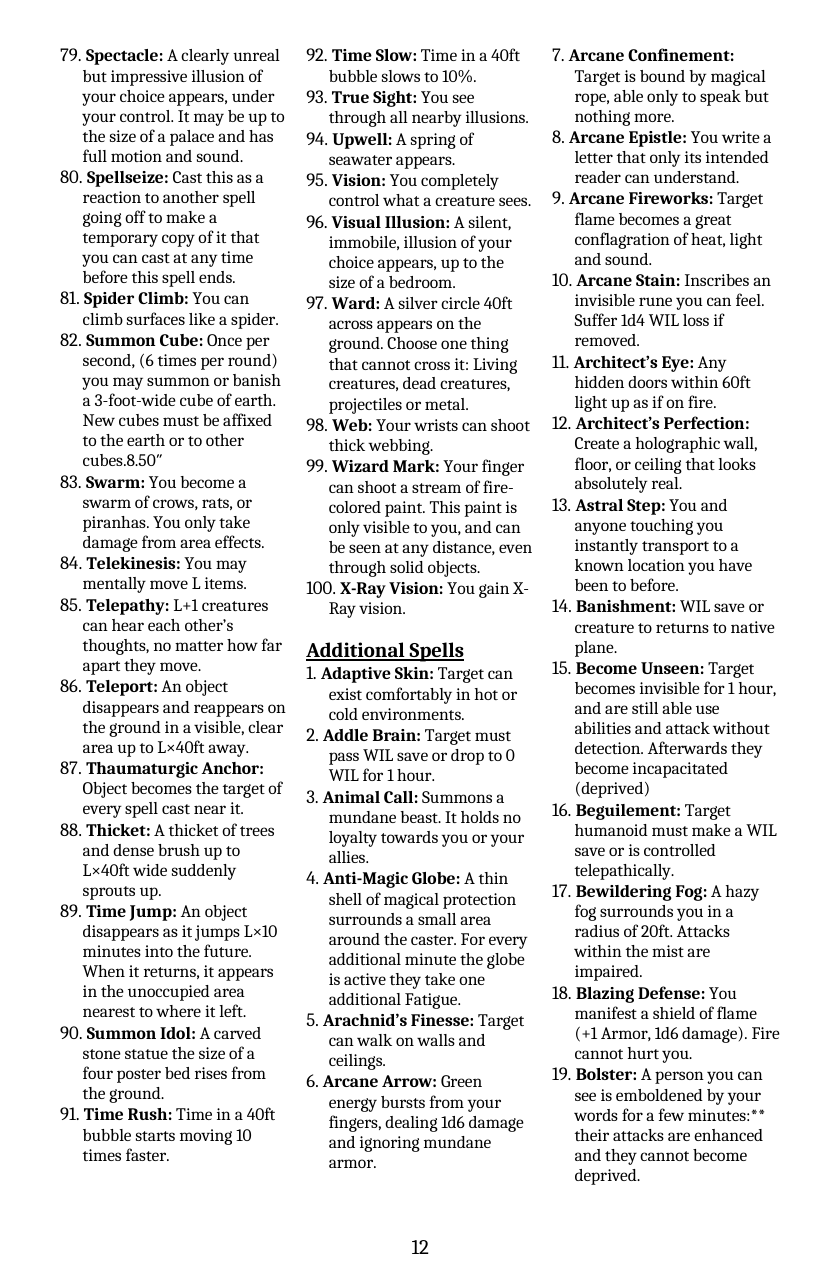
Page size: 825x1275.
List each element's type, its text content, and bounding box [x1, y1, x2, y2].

list Teleport: An object disappears and reappears on the ground in a visible, clear area up to L×40ft away. [60, 676, 288, 757]
list Additional Spells [306, 619, 534, 663]
list Architect’s Eye: Any hidden doors within 60ft light up as if on fire. [552, 351, 780, 413]
list Time Rush: Time in a 40ft bubble starts moving 10 times faster. [60, 1104, 288, 1165]
list Spectacle: A clearly unreal but impressive illusion of your choice appears, under your control. It may be up to the size of a palace and has full motion and sound. [60, 45, 288, 167]
list Become Unseen: Target becomes invisible for 1 hour, and are still able use abilities and attack without detection. Afterwards they become incapacitated (deprived) [552, 657, 780, 799]
list Bolster: A person you can see is emboldened by your words for a few minutes:** their attacks are enhanced and they cannot become deprived. [552, 1064, 780, 1185]
list Thaumaturgic Anchor: Object becomes the target of every spell cast near it. [60, 757, 288, 819]
list Vision: You completely control what a creature sees. [306, 170, 534, 211]
list Arachnid’s Finesse: Target can walk on walls and ceilings. [306, 1009, 534, 1071]
list Upwell: A spring of seawater appears. [306, 128, 534, 170]
list Architect’s Perfection: Create a holographic wall, floor, or ceiling that looks absolutely real. [552, 413, 780, 494]
list Time Jump: An object disappears as it jumps L×10 minutes into the future. When it returns, it appears in the unoccupied area nearest to where it left. [60, 901, 288, 1022]
list Adaptive Skin: Target can exist comfortably in hot or cold environments. [306, 663, 534, 724]
list Summon Cube: Once per second, (6 times per round) you may summon or banish a 3-foot-wide cube of earth. New cubes must be affixed to the earth or to other cubes.8.50″ [60, 330, 288, 471]
list Animal Call: Summons a mundane beast. It holds no loyalty towards you or your allies. [306, 786, 534, 868]
list Thicket: A thicket of trees and dense brush up to L×40ft wide suddenly sprouts up. [60, 819, 288, 901]
list True Sight: You see through all nearby illusions. [306, 87, 534, 128]
list Wizard Mark: Your finger can shoot a stream of fire-colored paint. This paint is only visible to you, and can be seen at any distance, even through solid objects. [306, 456, 534, 577]
list Web: Your wrists can shoot thick webbing. [306, 414, 534, 456]
list Time Slow: Time in a 40ft bubble slows to 10%. [306, 45, 534, 87]
list Arcane Arrow: Green energy bursts from your fingers, dealing 1d6 damage and ignoring mundane armor. [306, 1071, 534, 1172]
list Arcane Confinement: Target is bound by magical rope, able only to speak but nothing more. [552, 45, 780, 127]
list Blazing Defense: You manifest a shield of flame (+1 Armor, 1d6 damage). Fire cannot hurt you. [552, 982, 780, 1064]
list Spider Climb: You can climb surfaces like a spider. [60, 288, 288, 330]
list Arcane Stain: Inscribes an invisible rune you can feel. Suffer 1d4 WIL loss if removed. [552, 270, 780, 351]
list Swarm: You become a swarm of crows, rats, or piranhas. You only take damage from area effects. [60, 471, 288, 553]
list Addle Brain: Target must pass WIL save or drop to 0 WIL for 1 hour. [306, 724, 534, 786]
list Beguilement: Target humanoid must make a WIL save or is controlled telepathically. [552, 799, 780, 881]
list Astral Step: You and anyone touching you instantly transport to a known location you have been to before. [552, 494, 780, 596]
list Summon Idol: A carved stone statue the size of a four poster bed rises from the ground. [60, 1022, 288, 1104]
list Banishment: WIL save or creature to returns to native plane. [552, 596, 780, 657]
list Spellseize: Cast this as a reaction to another spell going off to make a temporary copy of it that you can cast at any time before this spell ends. [60, 167, 288, 288]
list Telepathy: L+1 creatures can hear each other’s thoughts, no matter how far apart they move. [60, 594, 288, 676]
list Arcane Fireworks: Target flame becomes a great conflagration of heat, light and sound. [552, 188, 780, 270]
list Arcane Epistle: You write a letter that only its intended reader can understand. [552, 127, 780, 188]
list Visual Illusion: A silent, immobile, illusion of your choice appears, up to the size of a bedroom. [306, 211, 534, 293]
list X-Ray Vision: You gain X-Ray vision. [306, 577, 534, 619]
list Telekinesis: You may mentally move L items. [60, 553, 288, 594]
list Ward: A silver circle 40ft across appears on the ground. Choose one thing that cannot cross it: Living creatures, dead creatures, projectiles or metal. [306, 293, 534, 414]
list Anti-Magic Globe: A thin shell of magical protection surrounds a small area around the caster. For every additional minute the globe is active they take one additional Fatigue. [306, 868, 534, 1009]
list Bewildering Fog: A hazy fog surrounds you in a radius of 20ft. Attacks within the mist are impaired. [552, 881, 780, 982]
